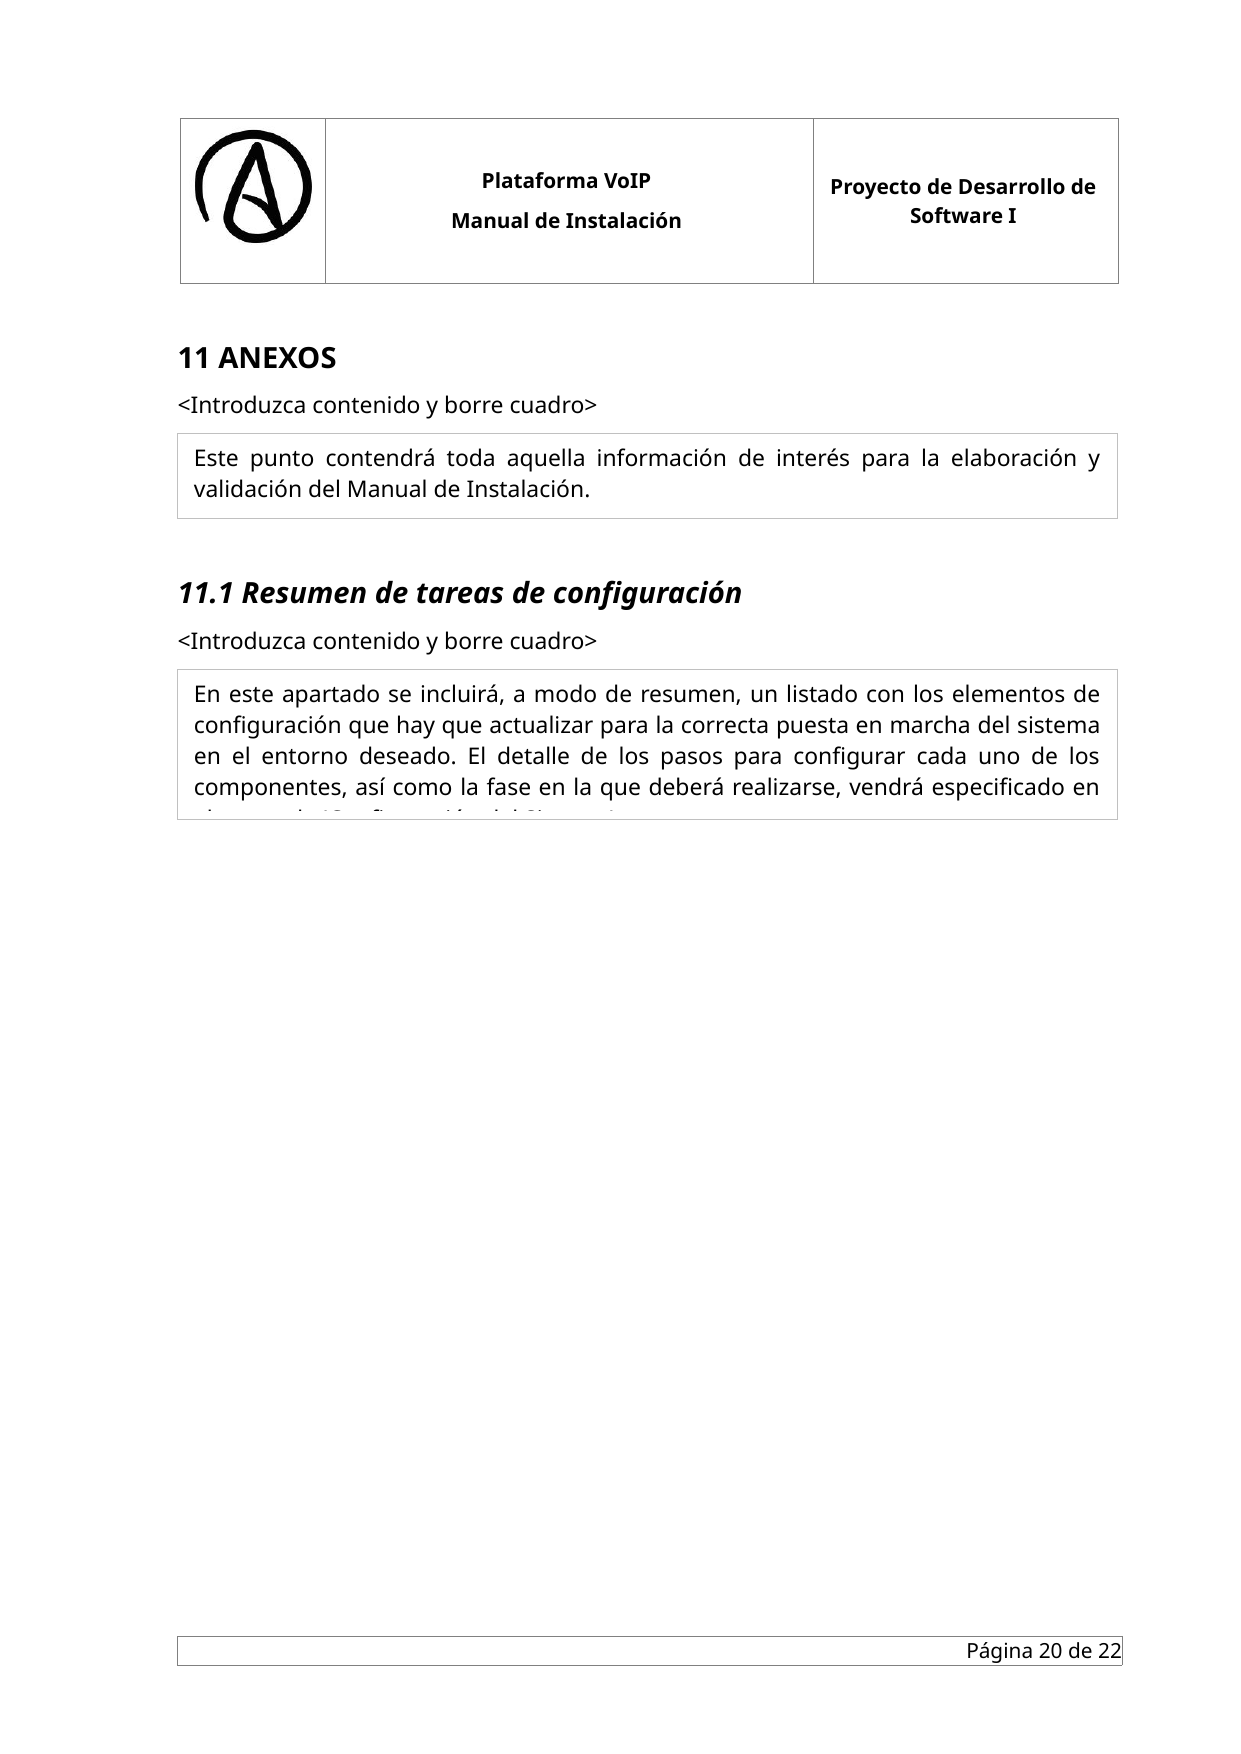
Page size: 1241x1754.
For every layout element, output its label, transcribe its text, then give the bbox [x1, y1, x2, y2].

text Este punto contendrá toda aquella información de interés para la elaboración y validación del Manual de Instalación. [194, 442, 1101, 504]
text <Introduzca contenido y borre cuadro> [177, 625, 1122, 656]
text En este apartado se incluirá, a modo de resumen, un listado con los elementos de configuración que hay que actualizar para la correcta puesta en marcha del sistema en el entorno deseado. El detalle de los pasos para configurar cada uno de los componentes, así como la fase en la que deberá realizarse, vendrá especificado en el apartado 'Configuración del Sistema'. [194, 677, 1101, 811]
subtitle Resumen de tareas de configuración [177, 572, 1122, 612]
text <Introduzca contenido y borre cuadro> [177, 389, 1122, 420]
subtitle ANEXOS [177, 337, 1122, 377]
